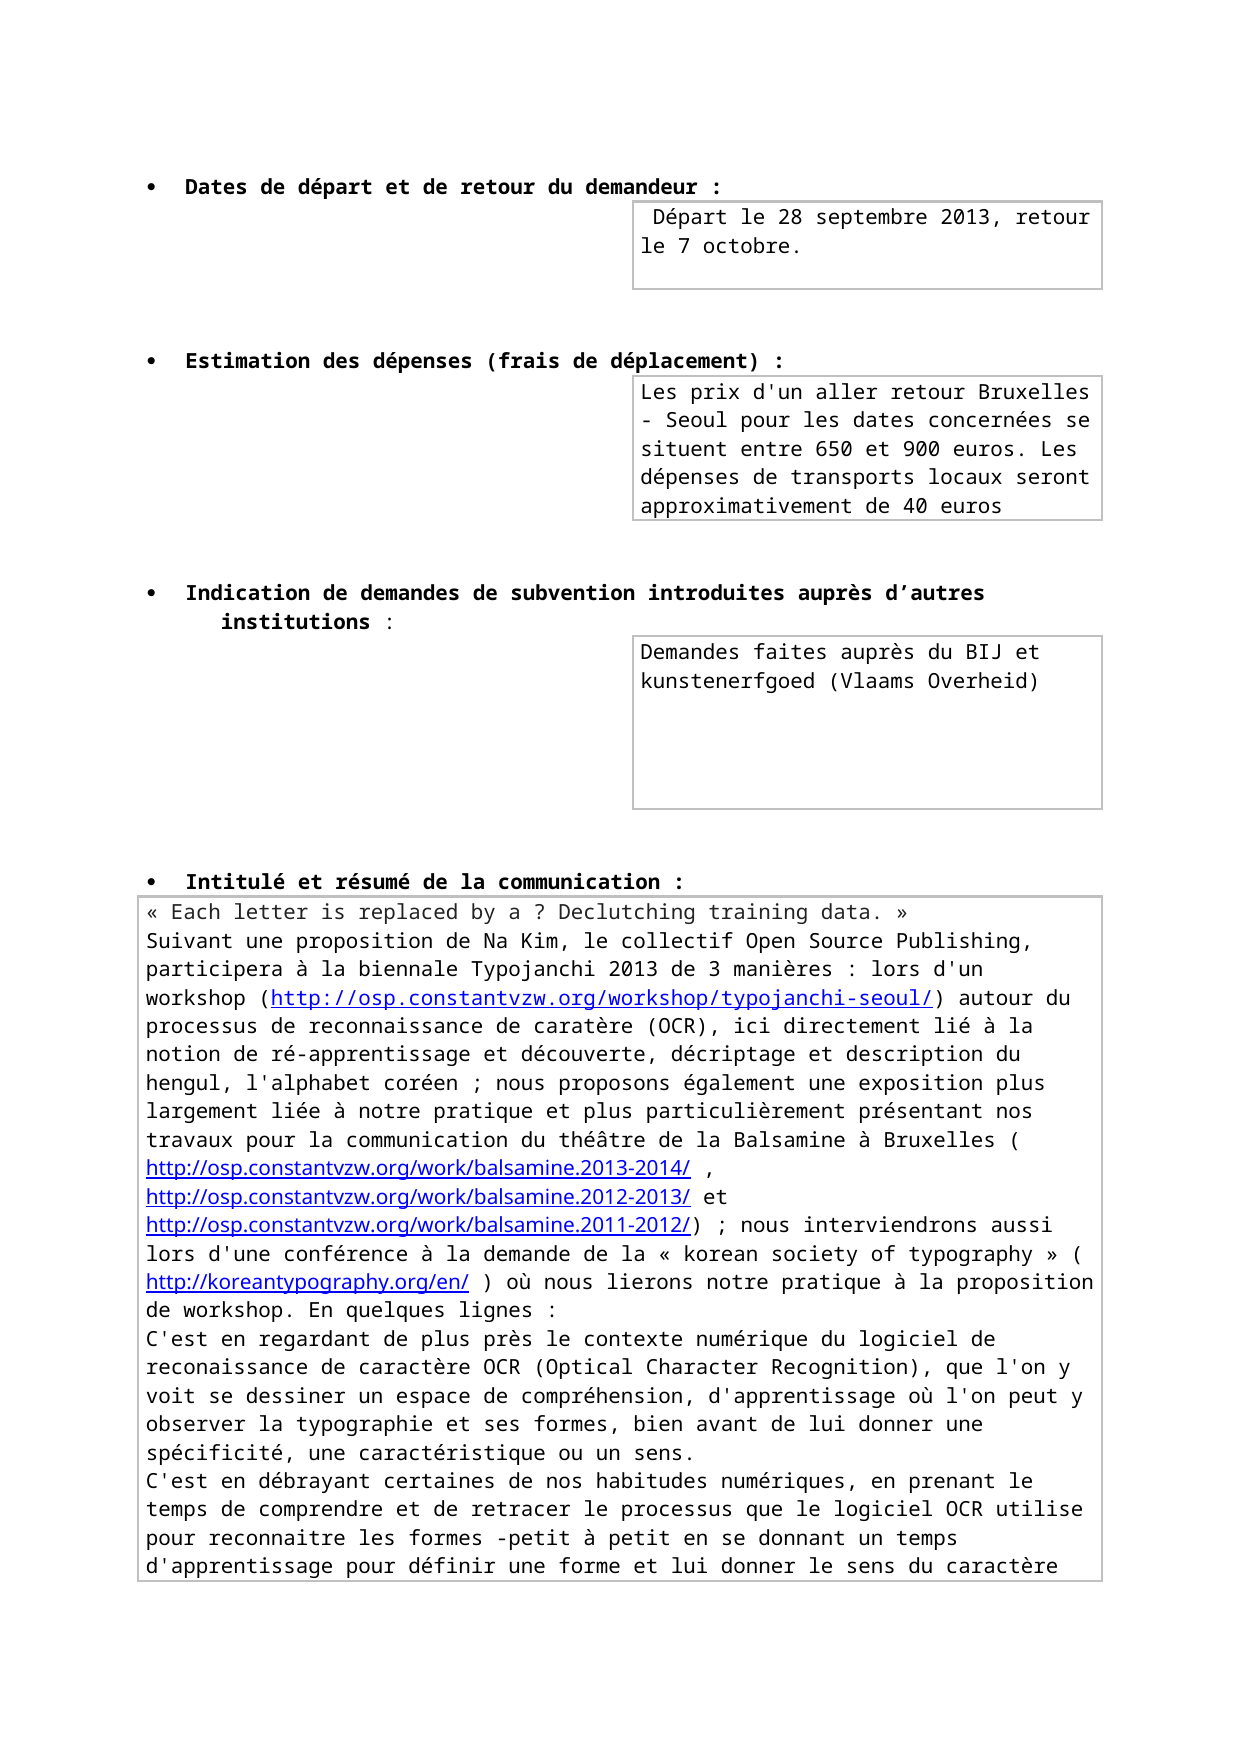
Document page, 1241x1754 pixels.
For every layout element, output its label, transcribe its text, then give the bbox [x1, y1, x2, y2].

list Estimation des dépenses (frais de déplacement) : [148, 347, 1093, 375]
list Dates de départ et de retour du demandeur : [148, 172, 1093, 200]
table_header Demandes faites auprès du BIJ et kunstenerfgoed (Vlaams Overheid) [634, 637, 1101, 808]
table_header Départ le 28 septembre 2013, retour le 7 octobre. [634, 203, 1101, 288]
table_header « Each letter is replaced by a ? Declutching training data. » Suivant une proposition de Na Kim, le collectif Open Source Publishing, participera à la biennale Typojanchi 2013 de 3 manières : lors d'un workshop (http://osp.constantvzw.org/workshop/typojanchi-seoul/) autour du processus de reconnaissance de caratère (OCR), ici directement lié à la notion de ré-apprentissage et découverte, décriptage et description du hengul, l'alphabet coréen ; nous proposons également une exposition plus largement liée à notre pratique et plus particulièrement présentant nos travaux pour la communication du théâtre de la Balsamine à Bruxelles ( http://osp.constantvzw.org/work/balsamine.2013-2014/ , http://osp.constantvzw.org/work/balsamine.2012-2013/ et http://osp.constantvzw.org/work/balsamine.2011-2012/) ; nous interviendrons aussi lors d'une conférence à la demande de la « korean society of typography » ( http://koreantypography.org/en/ ) où nous lierons notre pratique à la proposition de workshop. En quelques lignes : C'est en regardant de plus près le contexte numérique du logiciel de reconaissance de caractère OCR (Optical Character Recognition), que l'on y voit se dessiner un espace de compréhension, d'apprentissage où l'on peut y observer la typographie et ses formes, bien avant de lui donner une spécificité, une caractéristique ou un sens. C'est en débrayant certaines de nos habitudes numériques, en prenant le temps de comprendre et de retracer le processus que le logiciel OCR utilise pour reconnaitre les formes -petit à petit en se donnant un temps d'apprentissage pour définir une forme et lui donner le sens du caractère [139, 898, 1101, 1580]
list Indication de demandes de subvention introduites auprès d’autres institutions : [148, 578, 1093, 635]
table_header Les prix d'un aller retour Bruxelles - Seoul pour les dates concernées se situent entre 650 et 900 euros. Les dépenses de transports locaux seront approximativement de 40 euros [634, 377, 1101, 519]
list Intitulé et résumé de la communication : [148, 867, 1093, 895]
